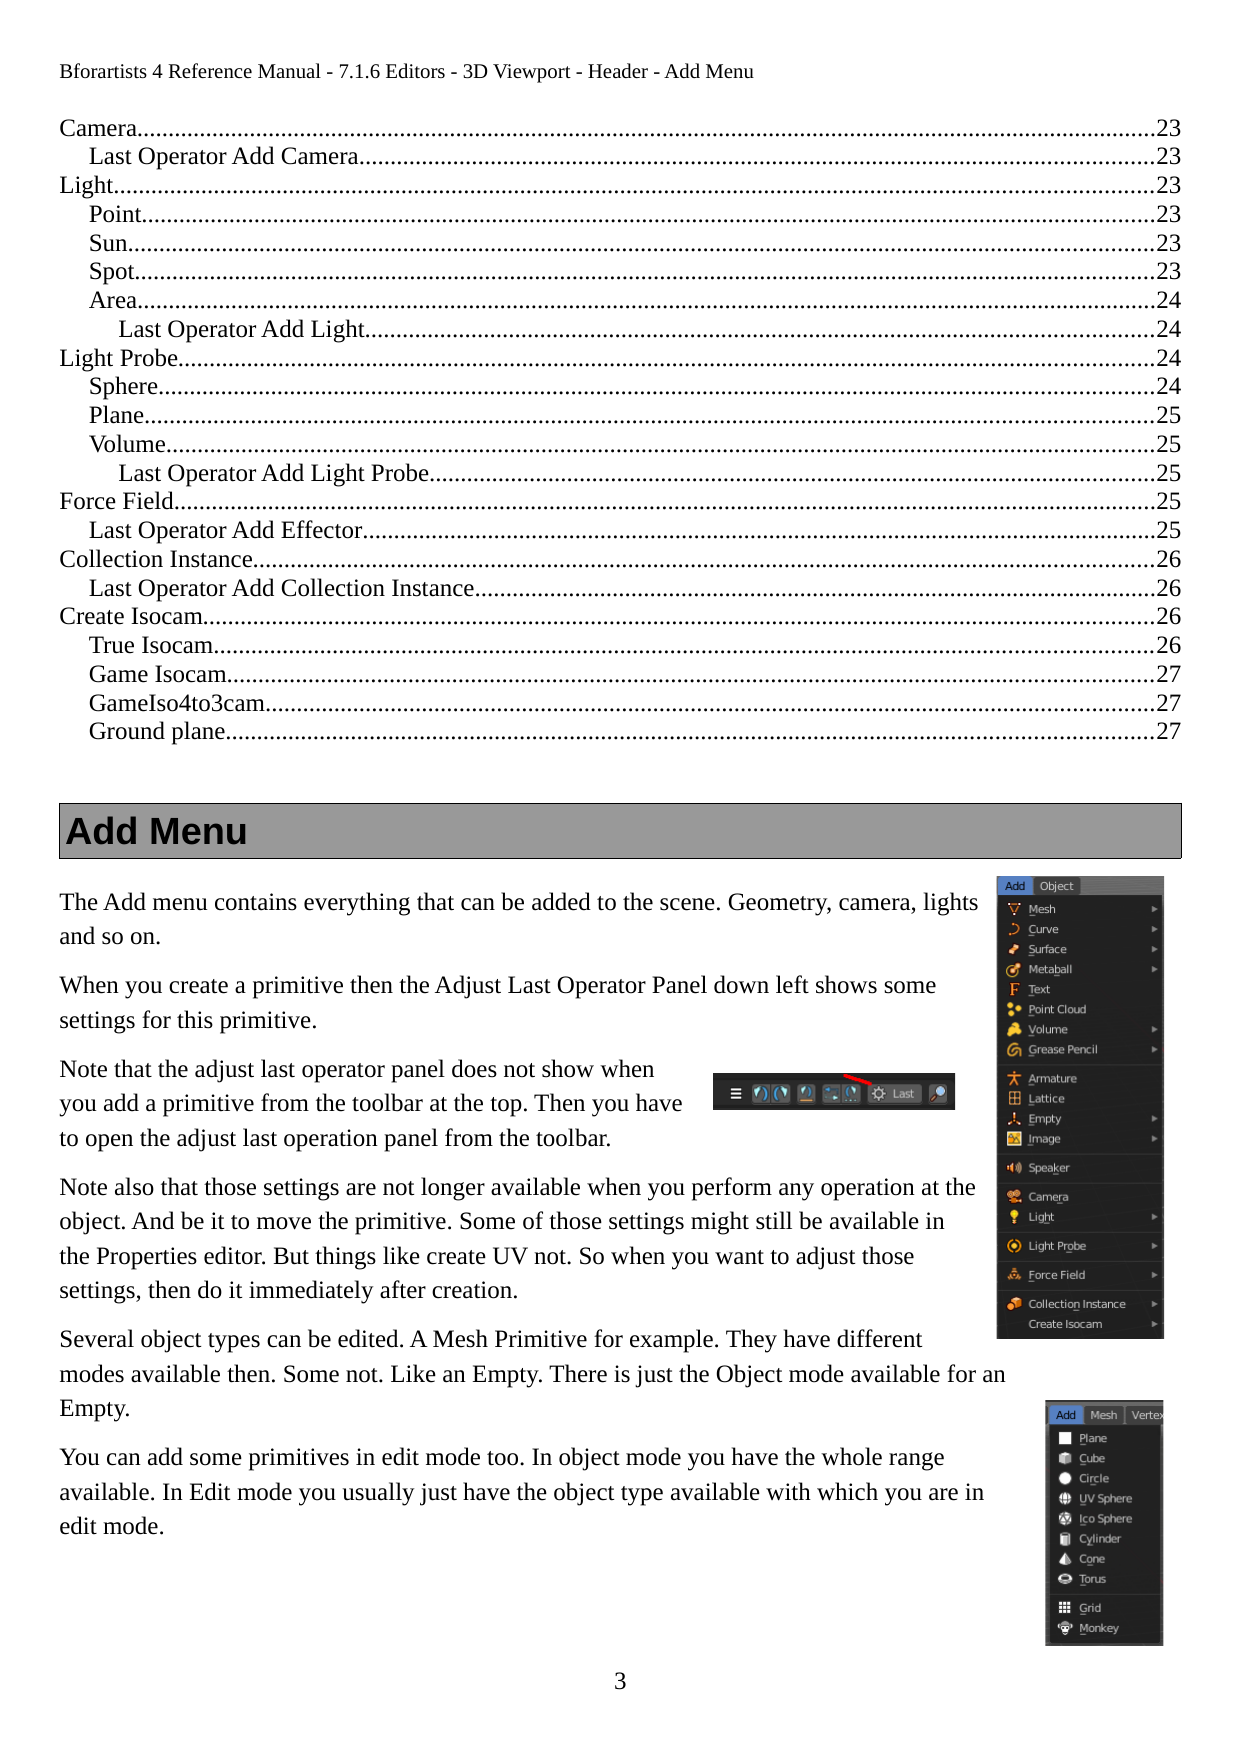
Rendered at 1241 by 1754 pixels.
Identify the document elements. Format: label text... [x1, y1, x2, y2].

text Sun 23 [88, 228, 1181, 256]
text Note also that those settings are not longer available when you perform any operation at the object. And be it to move the primitive. Some of those settings might still be available in the Properties editor. But things like create UV not. So when you want to adjust those settings, then do it immediately after creation. [59, 1172, 996, 1304]
picture [996, 876, 1165, 1339]
text Several object types can be edited. A Mesh Primitive for example. They have different modes available then. Some not. Like an Empty. There is just the Object mode available for an Empty. [59, 1324, 1181, 1422]
text Spot 23 [88, 256, 1181, 285]
text Force Field 25 [59, 486, 1181, 515]
picture [713, 1073, 955, 1110]
text Light Probe 24 [59, 343, 1181, 371]
text Last Operator Add Camera 23 [88, 141, 1181, 170]
text Point 23 [88, 199, 1181, 228]
picture [1045, 1400, 1164, 1646]
text Last Operator Add Light 24 [118, 314, 1181, 343]
text Collection Instance 26 [59, 544, 1181, 573]
text Camera 23 [59, 113, 1181, 141]
text Create Isocam 26 [59, 601, 1181, 630]
text Plane 25 [88, 400, 1181, 429]
text When you create a primitive then the Adjust Last Operator Panel down left shows some settings for this primitive. [59, 970, 996, 1033]
text Note that the adjust last operator panel does not show when you add a primitive from the toolbar at the top. Then you have to open the adjust last operation panel from the toolbar. [59, 1054, 996, 1151]
text Ground plane 27 [88, 716, 1181, 745]
text True Isocam 26 [88, 630, 1181, 659]
text Last Operator Add Effector 25 [88, 515, 1181, 544]
text Light 23 [59, 170, 1181, 199]
text Game Isocam 27 [88, 659, 1181, 688]
text You can add some primitives in edit mode too. In object mode you have the whole range available. In Edit mode you usually just have the object type available with which you are in edit mode. [59, 1442, 1045, 1540]
text Last Operator Add Collection Instance 26 [88, 573, 1181, 601]
text Area 24 [88, 285, 1181, 314]
text GameIso4to3cam 27 [88, 688, 1181, 716]
table_header Add Menu [60, 804, 1181, 858]
text The Add menu contains everything that can be added to the scene. Geometry, camera, lights and so on. [59, 887, 996, 950]
text Last Operator Add Light Probe 25 [118, 458, 1181, 486]
text Volume 25 [88, 429, 1181, 458]
text Sphere 24 [88, 371, 1181, 400]
